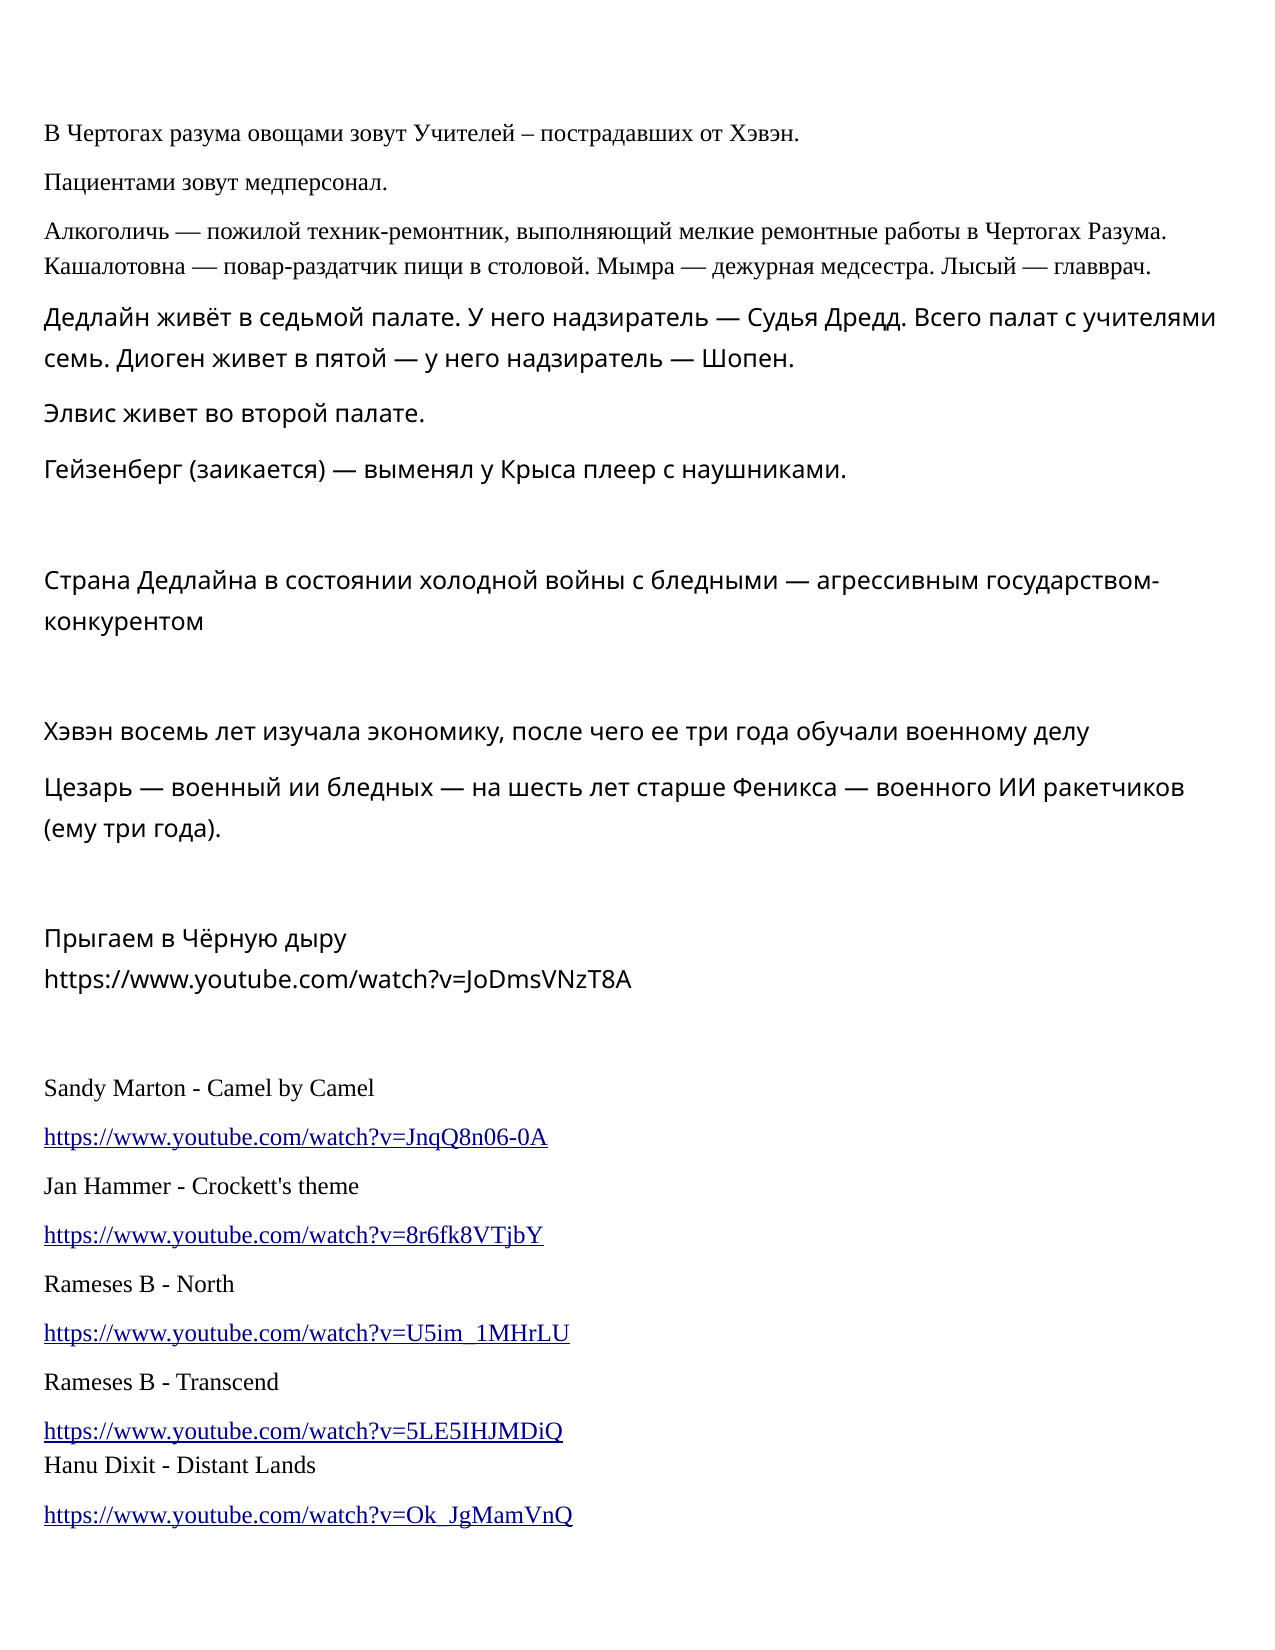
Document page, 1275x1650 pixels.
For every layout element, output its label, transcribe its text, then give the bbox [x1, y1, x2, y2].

text Алкоголичь — пожилой техник-ремонтник, выполняющий мелкие ремонтные работы в Чертогах Разума. Кашалотовна — повар-раздатчик пищи в столовой. Мымра — дежурная медсестра. Лысый — главврач. [44, 216, 1236, 279]
text Хэвэн восемь лет изучала экономику, после чего ее три года обучали военному делу [44, 714, 1236, 748]
text Страна Дедлайна в состоянии холодной войны с бледными — агрессивным государством-конкурентом [44, 562, 1236, 637]
text В Чертогах разума овощами зовут Учителей – пострадавших от Хэвэн. [44, 118, 1236, 147]
text Sandy Marton - Camel by Camel [44, 1073, 1236, 1101]
text Rameses B - Transcend [44, 1367, 1236, 1396]
text Прыгаем в Чёрную дыру https://www.youtube.com/watch?v=JoDmsVNzT8A [44, 921, 1236, 996]
text Элвис живет во второй палате. [44, 396, 1236, 430]
text Пациентами зовут медперсонал. [44, 167, 1236, 196]
text Rameses B - North [44, 1269, 1236, 1298]
text https://www.youtube.com/watch?v=U5im_1MHrLU [44, 1318, 1236, 1347]
text Дедлайн живёт в седьмой палате. У него надзиратель — Судья Дредд. Всего палат с учителями семь. Диоген живет в пятой — у него надзиратель — Шопен. [44, 300, 1236, 375]
text Цезарь — военный ии бледных — на шесть лет старше Феникса — военного ИИ ракетчиков (ему три года). [44, 769, 1236, 844]
text Jan Hammer - Crockett's theme [44, 1171, 1236, 1199]
text https://www.youtube.com/watch?v=8r6fk8VTjbY [44, 1220, 1236, 1249]
text Гейзенберг (заикается) — выменял у Крыса плеер с наушниками. [44, 451, 1236, 486]
text https://www.youtube.com/watch?v=Ok_JgMamVnQ [44, 1500, 1236, 1528]
text https://www.youtube.com/watch?v=JnqQ8n06-0A [44, 1122, 1236, 1151]
text https://www.youtube.com/watch?v=5LE5IHJMDiQ Hanu Dixit - Distant Lands [44, 1416, 1236, 1479]
